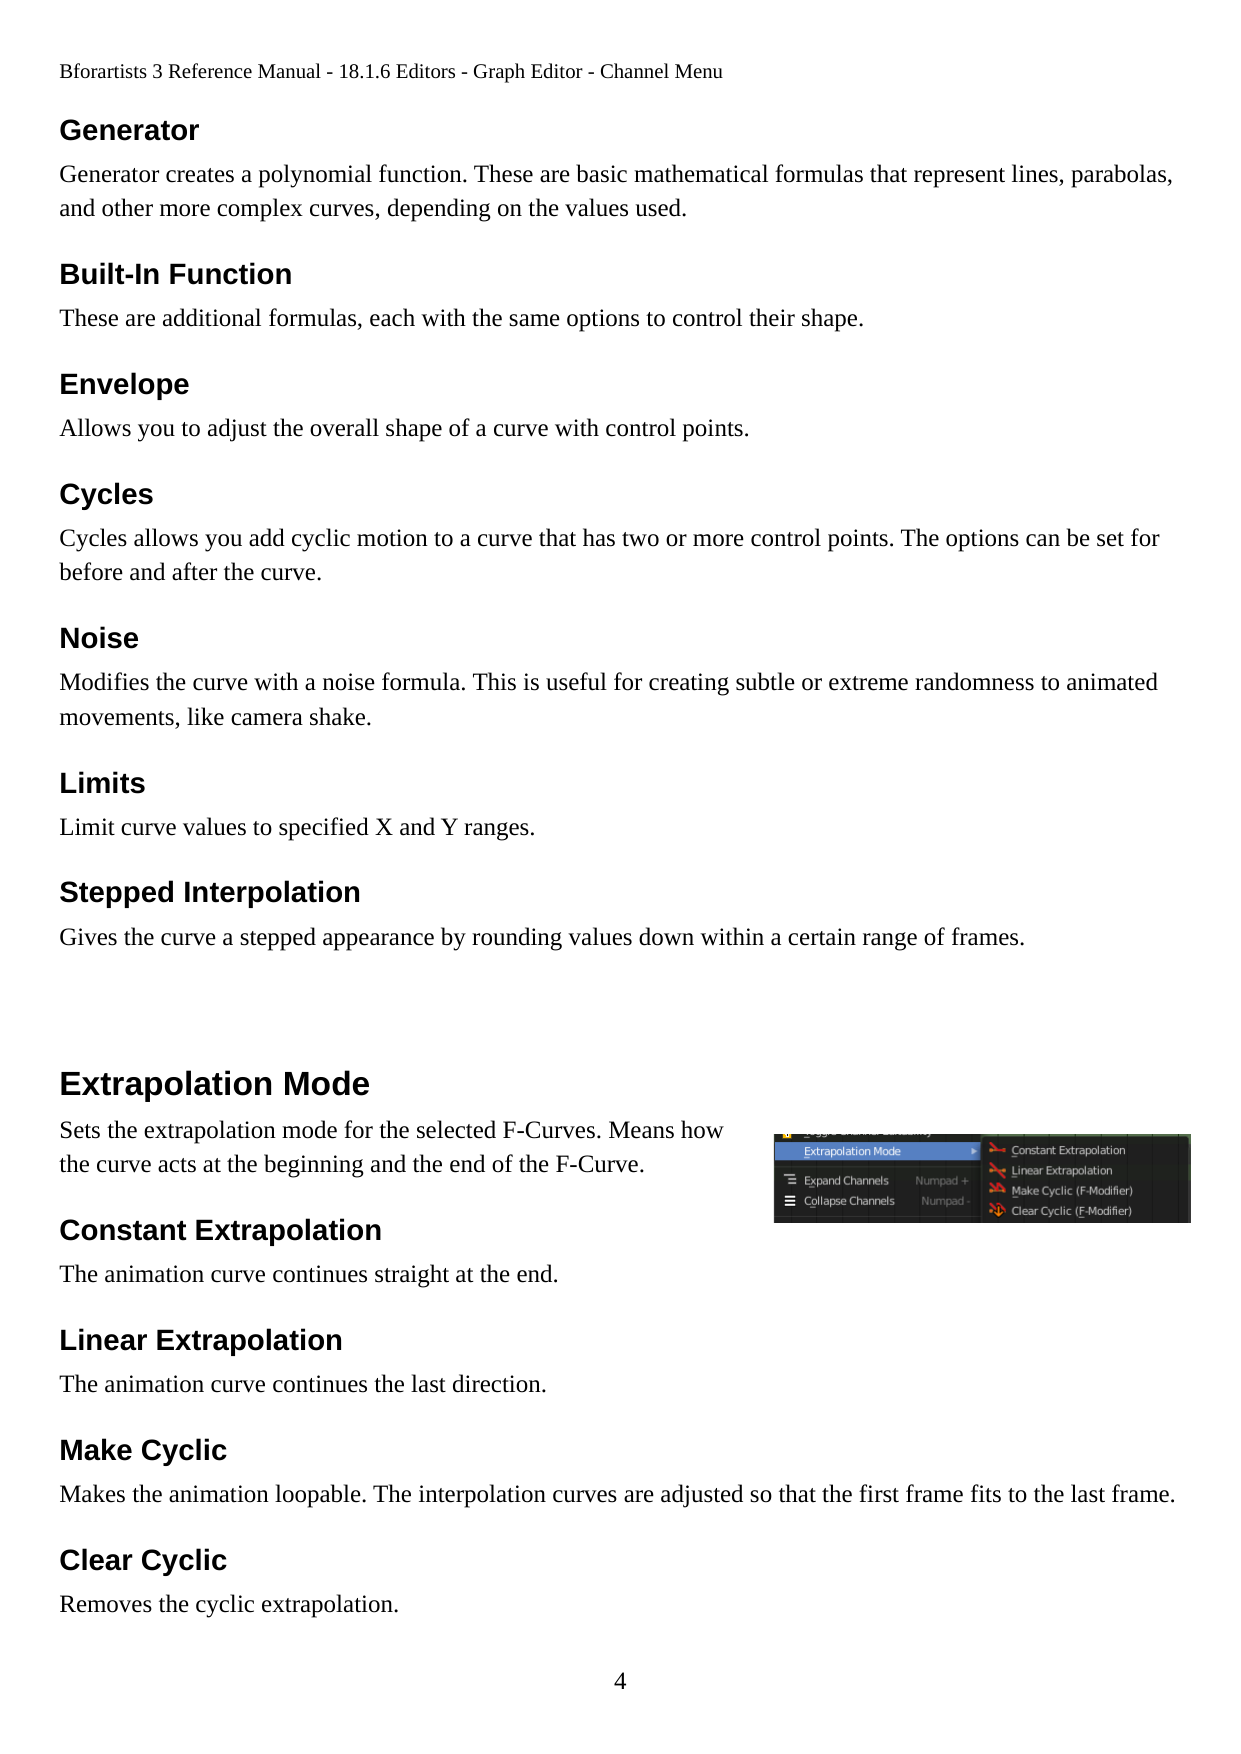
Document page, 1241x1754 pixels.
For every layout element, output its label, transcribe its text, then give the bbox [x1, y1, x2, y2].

subtitle Make Cyclic [59, 1433, 1181, 1466]
text Removes the cyclic extrapolation. [59, 1589, 1181, 1617]
text Gives the curve a stepped appearance by rounding values down within a certain range of frames. [59, 922, 1181, 950]
text Cycles allows you add cyclic motion to a curve that has two or more control points. The options can be set for before and after the curve. [59, 523, 1181, 586]
subtitle Generator [59, 113, 1181, 146]
text Modifies the curve with a noise formula. This is useful for creating subtle or extreme randomness to animated movements, like camera shake. [59, 667, 1181, 731]
subtitle Envelope [59, 367, 1181, 401]
subtitle Constant Extrapolation [59, 1213, 1181, 1247]
picture [773, 1134, 1191, 1223]
subtitle Noise [59, 621, 1181, 655]
subtitle Extrapolation Mode [59, 1063, 1181, 1102]
subtitle Clear Cyclic [59, 1542, 1181, 1576]
text These are additional formulas, each with the same options to control their shape. [59, 303, 1181, 332]
text The animation curve continues the last direction. [59, 1369, 1181, 1398]
text Makes the animation loopable. The interpolation curves are adjusted so that the first frame fits to the last frame. [59, 1479, 1181, 1508]
subtitle Linear Extrapolation [59, 1323, 1181, 1356]
subtitle Stepped Interpolation [59, 875, 1181, 909]
subtitle Cycles [59, 477, 1181, 511]
text The animation curve continues straight at the end. [59, 1259, 1181, 1288]
text Generator creates a polynomial function. These are basic mathematical formulas that represent lines, parabolas, and other more complex curves, depending on the values used. [59, 159, 1181, 222]
subtitle Limits [59, 766, 1181, 799]
text Sets the extrapolation mode for the selected F-Curves. Means how the curve acts at the beginning and the end of the F-Curve. [59, 1115, 1181, 1178]
text Allows you to adjust the overall shape of a curve with control points. [59, 413, 1181, 442]
subtitle Built-In Function [59, 257, 1181, 291]
text Limit curve values to specified X and Y ranges. [59, 812, 1181, 841]
